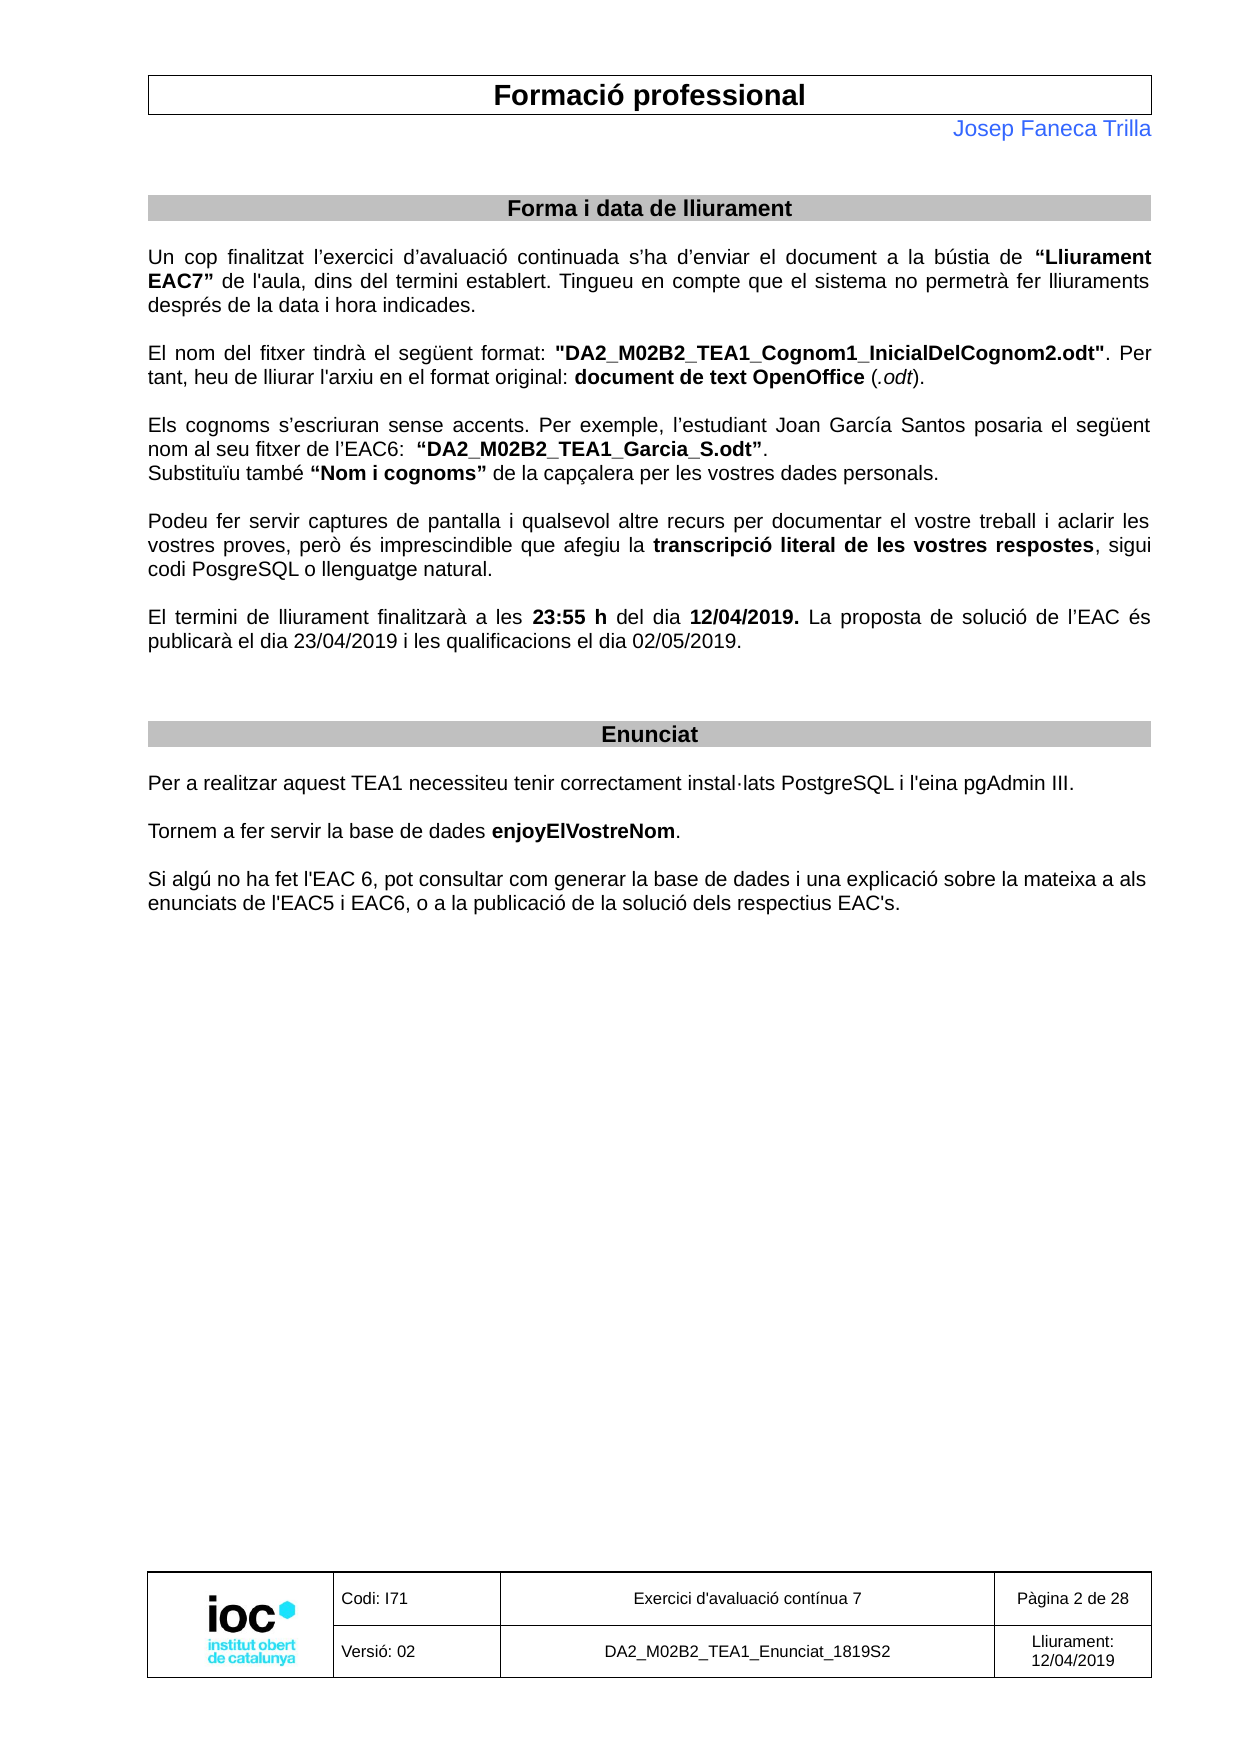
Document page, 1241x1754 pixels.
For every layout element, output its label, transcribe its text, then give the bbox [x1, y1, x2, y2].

text Un cop finalitzat l’exercici d’avaluació continuada s’ha d’enviar el document a la bústia de “Lliurament EAC7” de l'aula, dins del termini establert. Tingueu en compte que el sistema no permetrà fer lliuraments després de la data i hora indicades. [148, 245, 1151, 317]
picture [195, 1581, 309, 1677]
text Per a realitzar aquest TEA1 necessiteu tenir correctament instal·lats PostgreSQL i l'eina pgAdmin III. [148, 771, 1151, 795]
text Si algú no ha fet l'EAC 6, pot consultar com generar la base de dades i una explicació sobre la mateixa a als enunciats de l'EAC5 i EAC6, o a la publicació de la solució dels respectius EAC's. [148, 867, 1151, 915]
text El nom del fitxer tindrà el següent format: "DA2_M02B2_TEA1_Cognom1_InicialDelCognom2.odt". Per tant, heu de lliurar l'arxiu en el format original: document de text OpenOffice (.odt). [148, 341, 1151, 389]
text Els cognoms s’escriuran sense accents. Per exemple, l’estudiant Joan García Santos posaria el següent nom al seu fitxer de l’EAC6: “DA2_M02B2_TEA1_Garcia_S.odt”. [148, 413, 1151, 461]
text El termini de lliurament finalitzarà a les 23:55 h del dia 12/04/2019. La proposta de solució de l’EAC és publicarà el dia 23/04/2019 i les qualificacions el dia 02/05/2019. [148, 605, 1151, 653]
text Forma i data de lliurament [148, 195, 1151, 221]
text Podeu fer servir captures de pantalla i qualsevol altre recurs per documentar el vostre treball i aclarir les vostres proves, però és imprescindible que afegiu la transcripció literal de les vostres respostes, sigui codi PosgreSQL o llenguatge natural. [148, 509, 1151, 581]
text Tornem a fer servir la base de dades enjoyElVostreNom. [148, 819, 1151, 843]
text Enunciat [148, 721, 1151, 747]
text Substituïu també “Nom i cognoms” de la capçalera per les vostres dades personals. [148, 461, 1151, 485]
